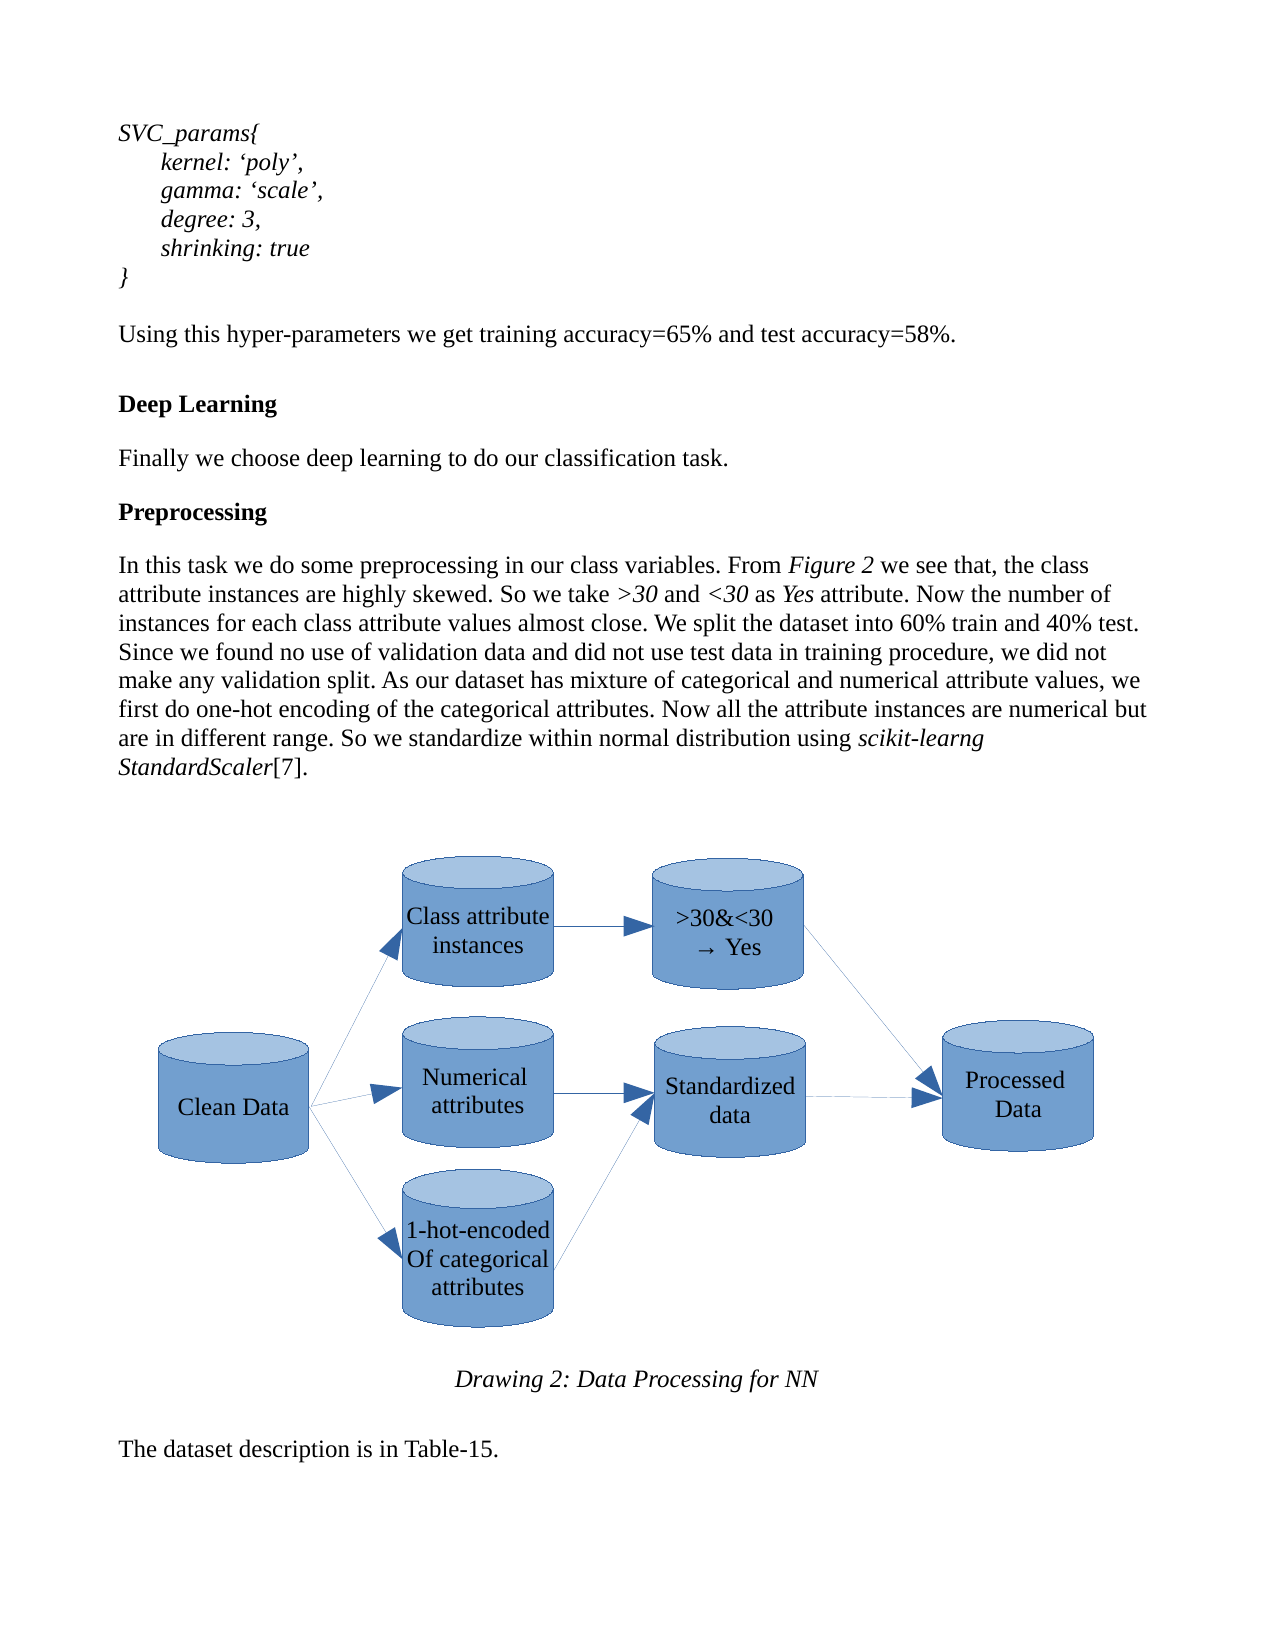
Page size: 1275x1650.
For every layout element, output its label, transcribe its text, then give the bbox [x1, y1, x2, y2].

text } [118, 262, 1157, 291]
text shrinking: true [118, 233, 1157, 262]
text The dataset description is in Table-15. [118, 1434, 1157, 1463]
text gamma: ‘scale’, [118, 176, 1157, 204]
text kernel: ‘poly’, [118, 147, 1157, 176]
text Finally we choose deep learning to do our classification task. [118, 443, 1157, 472]
text In this task we do some preprocessing in our class variables. From Figure 2 we see that, the class attribute instances are highly skewed. So we take >30 and <30 as Yes attribute. Now the number of instances for each class attribute values almost close. We split the dataset into 60% train and 40% test. Since we found no use of validation data and did not use test data in training procedure, we did not make any validation split. As our dataset has mixture of categorical and numerical attribute values, we first do one-hot encoding of the categorical attributes. Now all the attribute instances are numerical but are in different range. So we standardize within normal distribution using scikit-learng StandardScaler[7]. [118, 551, 1157, 781]
text SVC_params{ [118, 118, 1157, 147]
text Drawing 2: Data Processing for NN [118, 1364, 1157, 1393]
text Deep Learning [118, 389, 1157, 418]
text degree: 3, [118, 204, 1157, 233]
text Using this hyper-parameters we get training accuracy=65% and test accuracy=58%. [118, 319, 1157, 348]
text Preprocessing [118, 497, 1157, 526]
